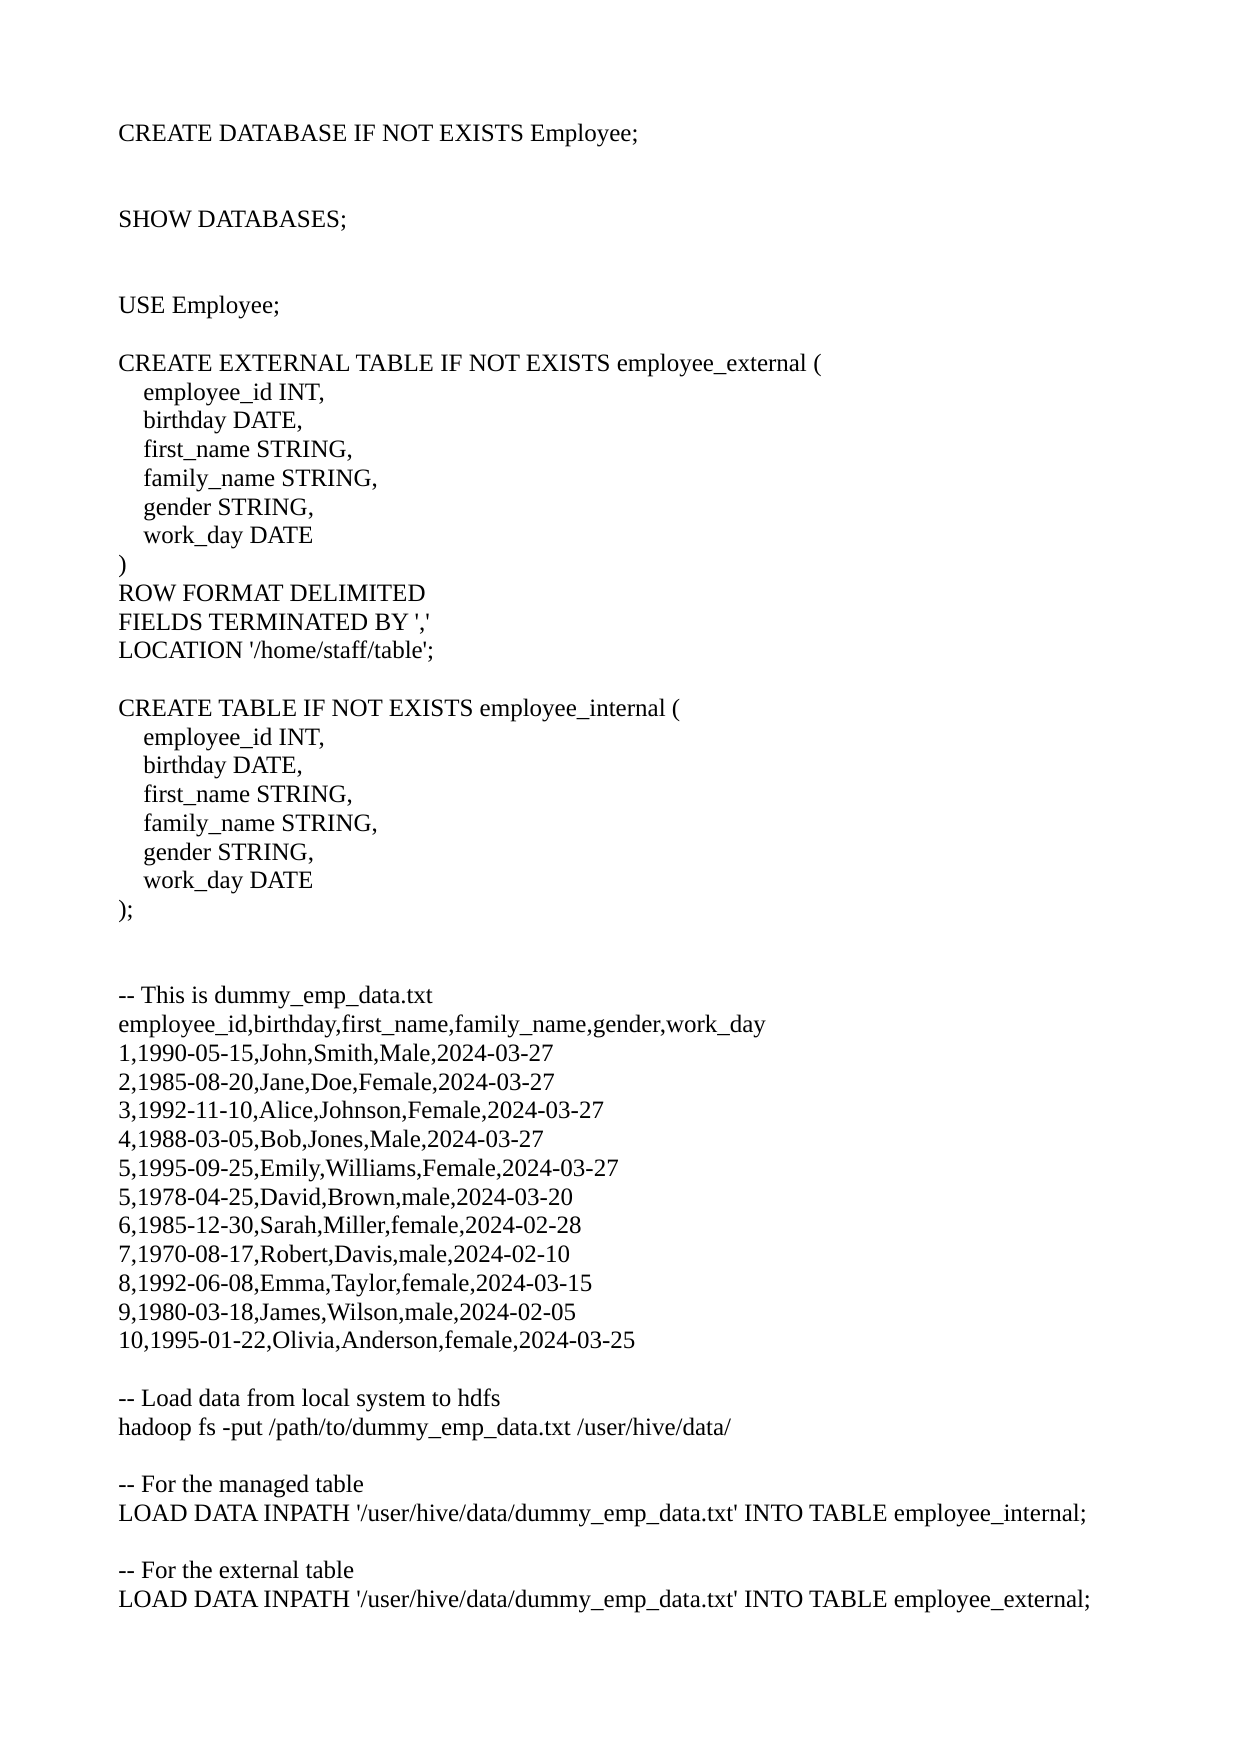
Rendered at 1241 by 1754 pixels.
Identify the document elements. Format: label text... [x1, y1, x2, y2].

text LOCATION '/home/staff/table'; [118, 636, 1122, 664]
text work_day DATE [118, 521, 1122, 549]
text employee_id INT, [118, 377, 1122, 406]
text work_day DATE [118, 866, 1122, 894]
text SHOW DATABASES; [118, 204, 1122, 233]
text employee_id INT, [118, 722, 1122, 751]
text CREATE DATABASE IF NOT EXISTS Employee; [118, 118, 1122, 147]
text ROW FORMAT DELIMITED [118, 578, 1122, 607]
text 1,1990-05-15,John,Smith,Male,2024-03-27 [118, 1038, 1122, 1067]
text 10,1995-01-22,Olivia,Anderson,female,2024-03-25 [118, 1326, 1122, 1354]
text 4,1988-03-05,Bob,Jones,Male,2024-03-27 [118, 1124, 1122, 1153]
text hadoop fs -put /path/to/dummy_emp_data.txt /user/hive/data/ [118, 1412, 1122, 1441]
text family_name STRING, [118, 463, 1122, 492]
text birthday DATE, [118, 406, 1122, 434]
text 8,1992-06-08,Emma,Taylor,female,2024-03-15 [118, 1268, 1122, 1297]
text birthday DATE, [118, 751, 1122, 779]
text 7,1970-08-17,Robert,Davis,male,2024-02-10 [118, 1239, 1122, 1268]
text 5,1978-04-25,David,Brown,male,2024-03-20 [118, 1182, 1122, 1211]
text LOAD DATA INPATH '/user/hive/data/dummy_emp_data.txt' INTO TABLE employee_internal; [118, 1498, 1122, 1527]
text gender STRING, [118, 837, 1122, 866]
text ); [118, 894, 1122, 923]
text gender STRING, [118, 492, 1122, 521]
text ) [118, 549, 1122, 578]
text -- This is dummy_emp_data.txt [118, 981, 1122, 1009]
text 3,1992-11-10,Alice,Johnson,Female,2024-03-27 [118, 1096, 1122, 1124]
text FIELDS TERMINATED BY ',' [118, 607, 1122, 636]
text -- For the managed table [118, 1469, 1122, 1498]
text LOAD DATA INPATH '/user/hive/data/dummy_emp_data.txt' INTO TABLE employee_external; [118, 1584, 1122, 1613]
text 9,1980-03-18,James,Wilson,male,2024-02-05 [118, 1297, 1122, 1326]
text 5,1995-09-25,Emily,Williams,Female,2024-03-27 [118, 1153, 1122, 1182]
text CREATE TABLE IF NOT EXISTS employee_internal ( [118, 693, 1122, 722]
text employee_id,birthday,first_name,family_name,gender,work_day [118, 1009, 1122, 1038]
text USE Employee; [118, 291, 1122, 319]
text -- Load data from local system to hdfs [118, 1383, 1122, 1412]
text family_name STRING, [118, 808, 1122, 837]
text 2,1985-08-20,Jane,Doe,Female,2024-03-27 [118, 1067, 1122, 1096]
text first_name STRING, [118, 434, 1122, 463]
text -- For the external table [118, 1556, 1122, 1584]
text first_name STRING, [118, 779, 1122, 808]
text 6,1985-12-30,Sarah,Miller,female,2024-02-28 [118, 1211, 1122, 1239]
text CREATE EXTERNAL TABLE IF NOT EXISTS employee_external ( [118, 348, 1122, 377]
